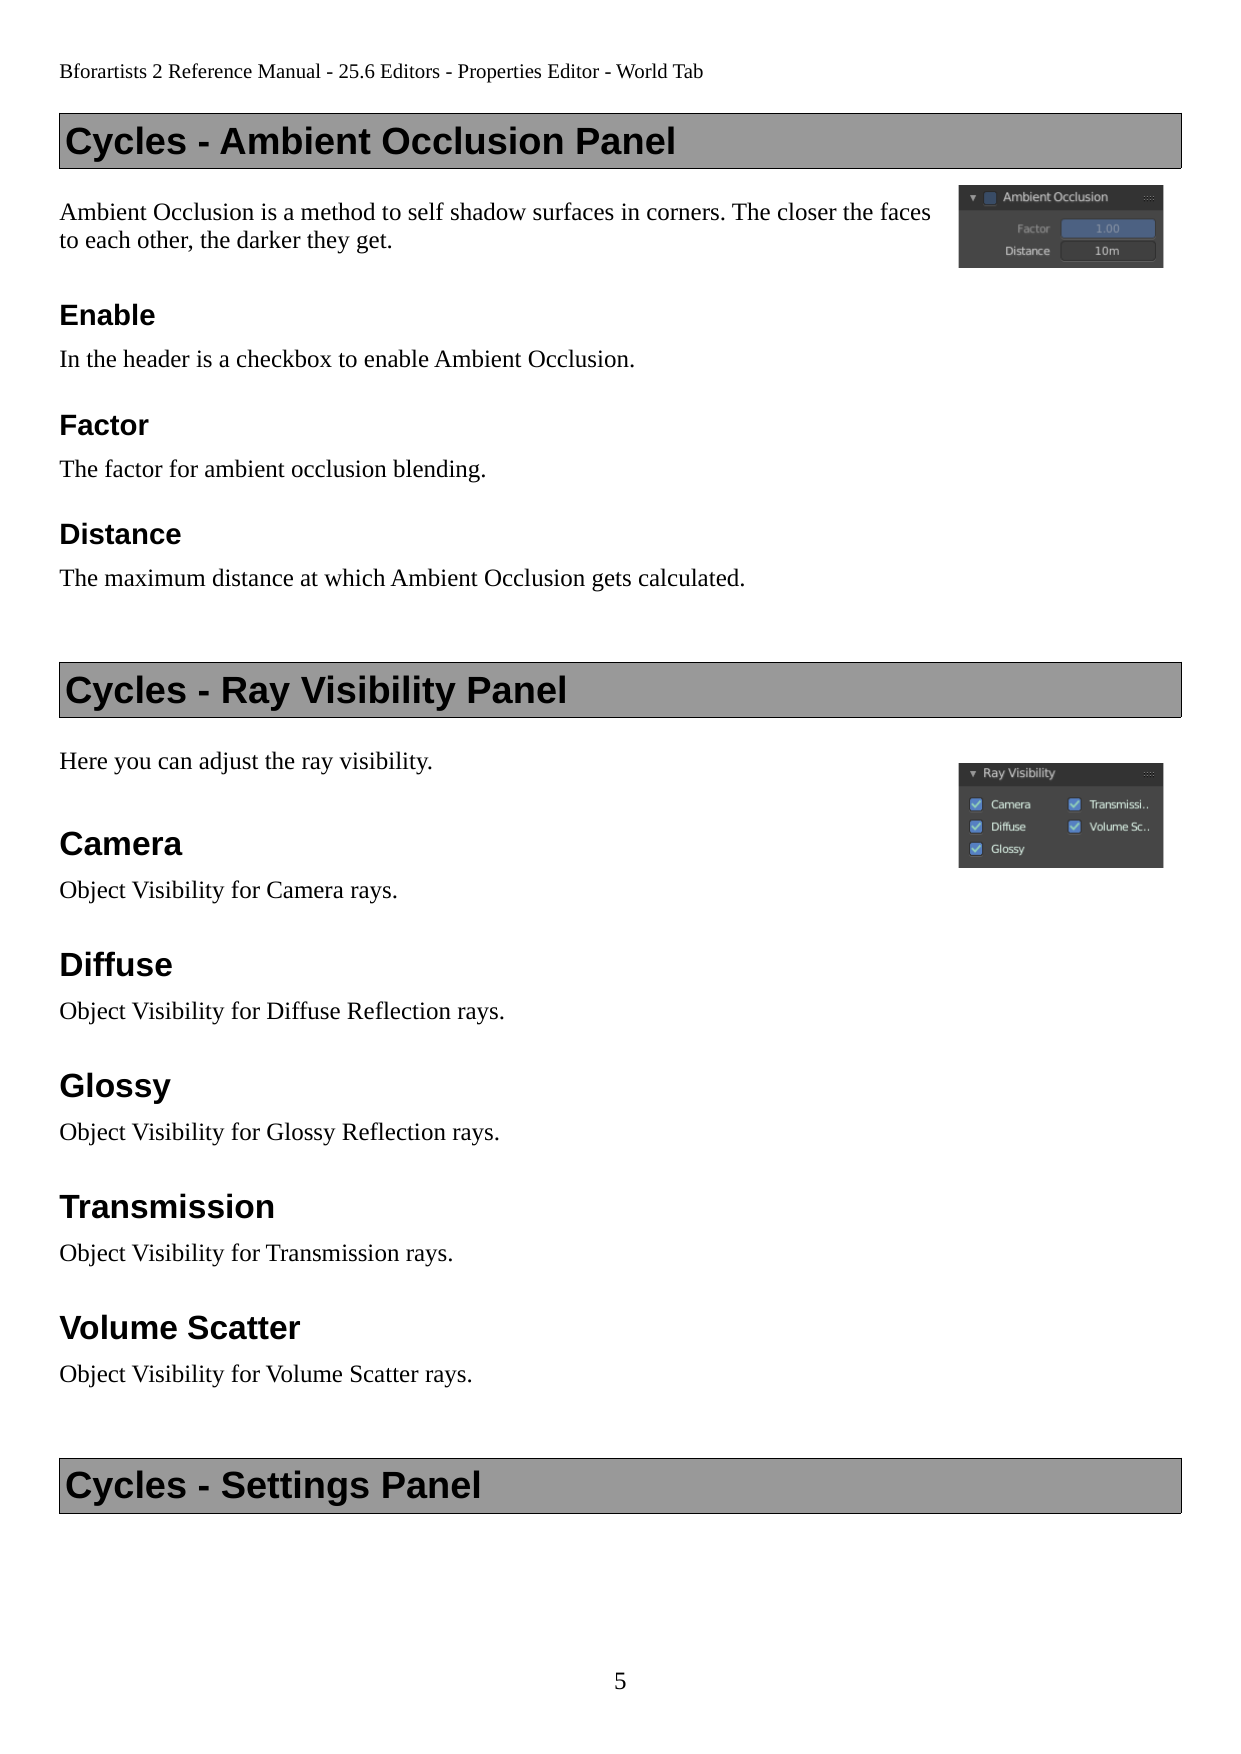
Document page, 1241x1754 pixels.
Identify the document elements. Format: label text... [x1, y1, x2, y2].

subtitle Transmission [59, 1187, 1181, 1226]
text The factor for ambient occlusion blending. [59, 454, 1181, 482]
text Object Visibility for Volume Scatter rays. [59, 1359, 1181, 1388]
text Ambient Occlusion is a method to self shadow surfaces in corners. The closer the faces to each other, the darker they get. [59, 197, 958, 254]
subtitle Factor [59, 407, 1181, 441]
table_header Cycles - Ambient Occlusion Panel [60, 114, 1181, 168]
subtitle Glossy [59, 1066, 1181, 1105]
text Object Visibility for Diffuse Reflection rays. [59, 996, 1181, 1025]
table_header Cycles - Ray Visibility Panel [60, 663, 1181, 717]
subtitle Enable [59, 297, 1181, 331]
picture [958, 763, 1164, 868]
text Here you can adjust the ray visibility. [59, 746, 1181, 774]
subtitle Volume Scatter [59, 1308, 1181, 1347]
text Object Visibility for Camera rays. [59, 875, 1181, 904]
table_header Cycles - Settings Panel [60, 1459, 1181, 1513]
subtitle Diffuse [59, 945, 1181, 984]
text In the header is a checkbox to enable Ambient Occlusion. [59, 344, 1181, 372]
text Object Visibility for Transmission rays. [59, 1238, 1181, 1267]
text The maximum distance at which Ambient Occlusion gets calculated. [59, 563, 1181, 592]
text Object Visibility for Glossy Reflection rays. [59, 1117, 1181, 1146]
subtitle [1164, 824, 1181, 863]
subtitle Camera [59, 824, 958, 863]
subtitle Distance [59, 517, 1181, 551]
picture [958, 185, 1164, 268]
